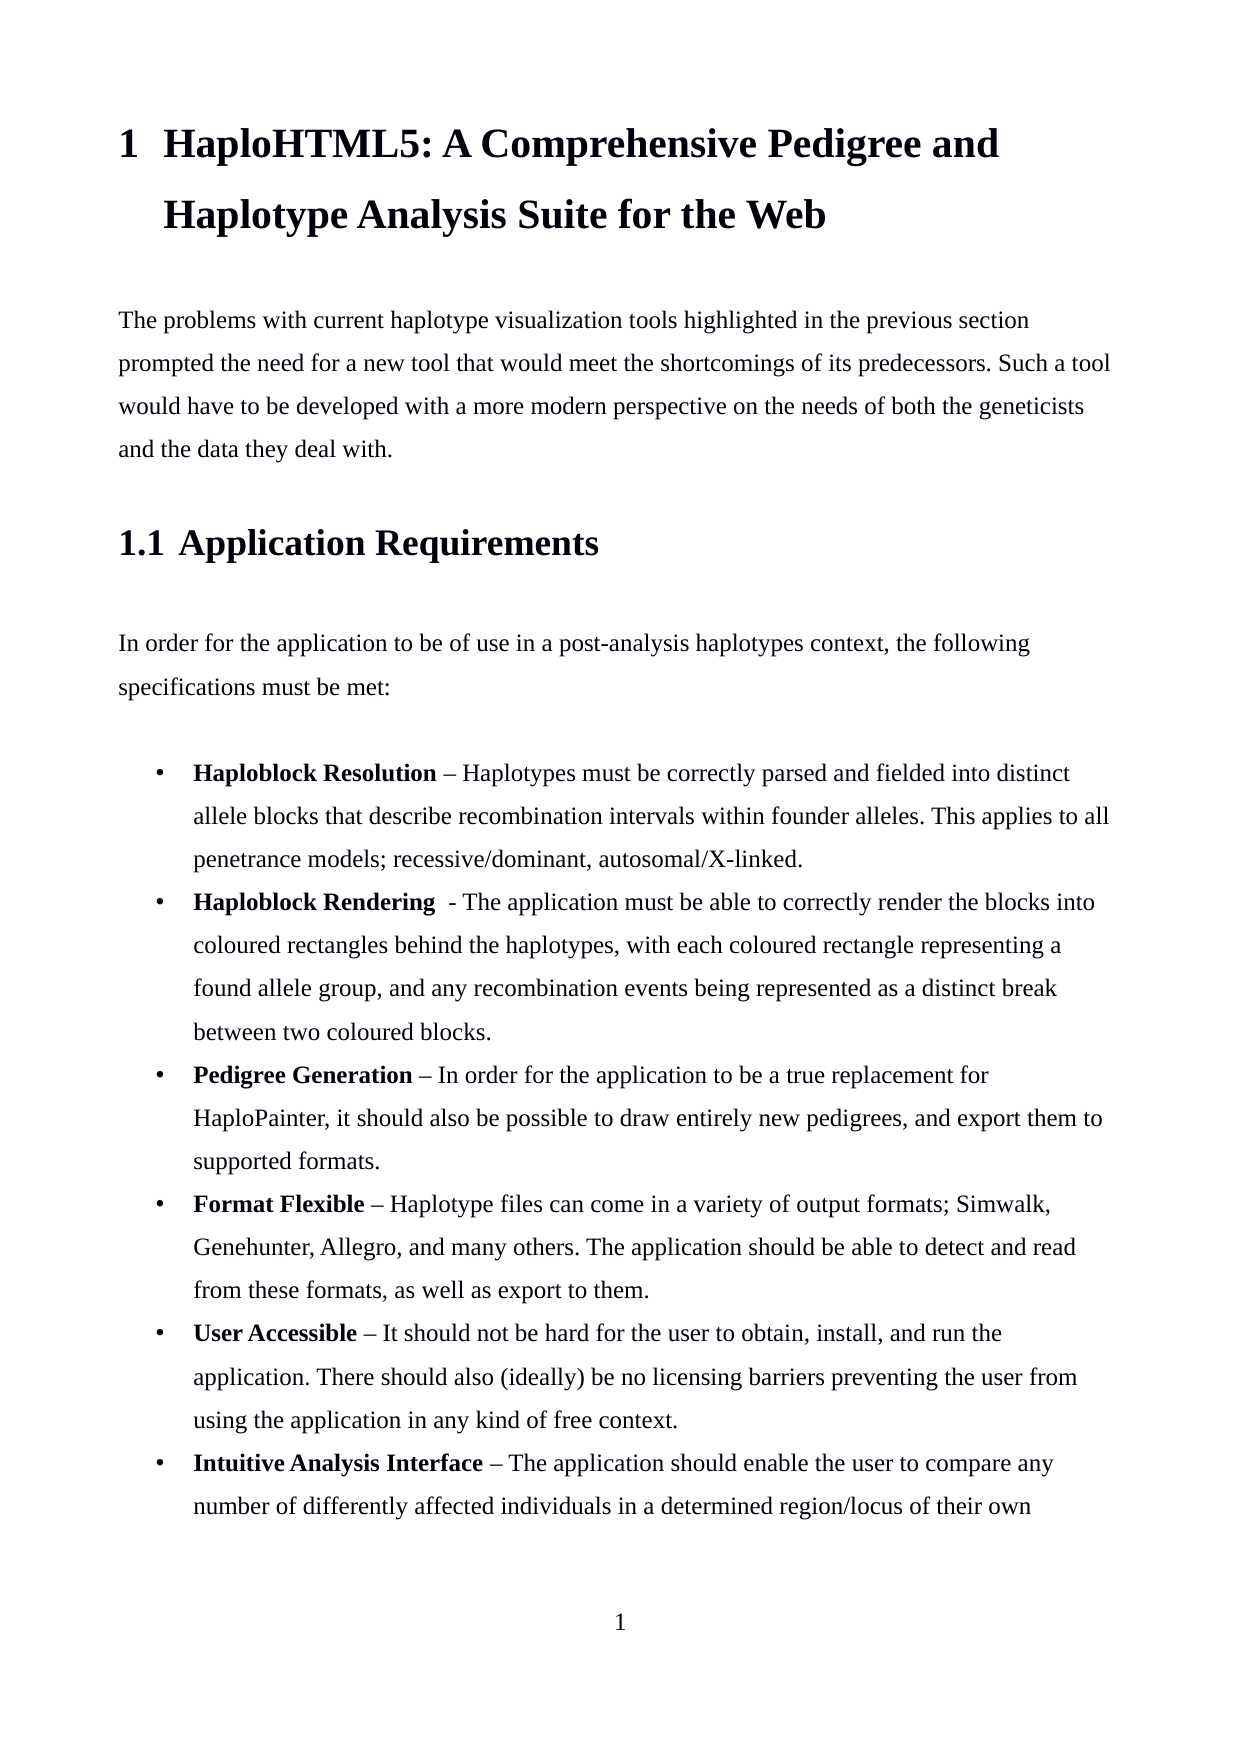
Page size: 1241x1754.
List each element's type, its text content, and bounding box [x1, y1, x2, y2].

list Haploblock Rendering - The application must be able to correctly render the blocks into coloured rectangles behind the haplotypes, with each coloured rectangle representing a found allele group, and any recombination events being represented as a distinct break between two coloured blocks. [156, 887, 1122, 1045]
text In order for the application to be of use in a post-analysis haplotypes context, the following specifications must be met: [118, 628, 1122, 700]
subtitle HaploHTML5: A Comprehensive Pedigree and Haplotype Analysis Suite for the Web [118, 118, 1122, 238]
list Intuitive Analysis Interface – The application should enable the user to compare any number of differently affected individuals in a determined region/locus of their own [156, 1448, 1122, 1520]
subtitle Application Requirements [118, 521, 1122, 564]
list Format Flexible – Haplotype files can come in a variety of output formats; Simwalk, Genehunter, Allegro, and many others. The application should be able to detect and read from these formats, as well as export to them. [156, 1189, 1122, 1304]
list Pedigree Generation – In order for the application to be a true replacement for HaploPainter, it should also be possible to draw entirely new pedigrees, and export them to supported formats. [156, 1060, 1122, 1175]
text The problems with current haplotype visualization tools highlighted in the previous section prompted the need for a new tool that would meet the shortcomings of its predecessors. Such a tool would have to be developed with a more modern perspective on the needs of both the geneticists and the data they deal with. [118, 305, 1122, 463]
list User Accessible – It should not be hard for the user to obtain, install, and run the application. There should also (ideally) be no licensing barriers preventing the user from using the application in any kind of free context. [156, 1318, 1122, 1433]
list Haploblock Resolution – Haplotypes must be correctly parsed and fielded into distinct allele blocks that describe recombination intervals within founder alleles. This applies to all penetrance models; recessive/dominant, autosomal/X-linked. [156, 758, 1122, 873]
